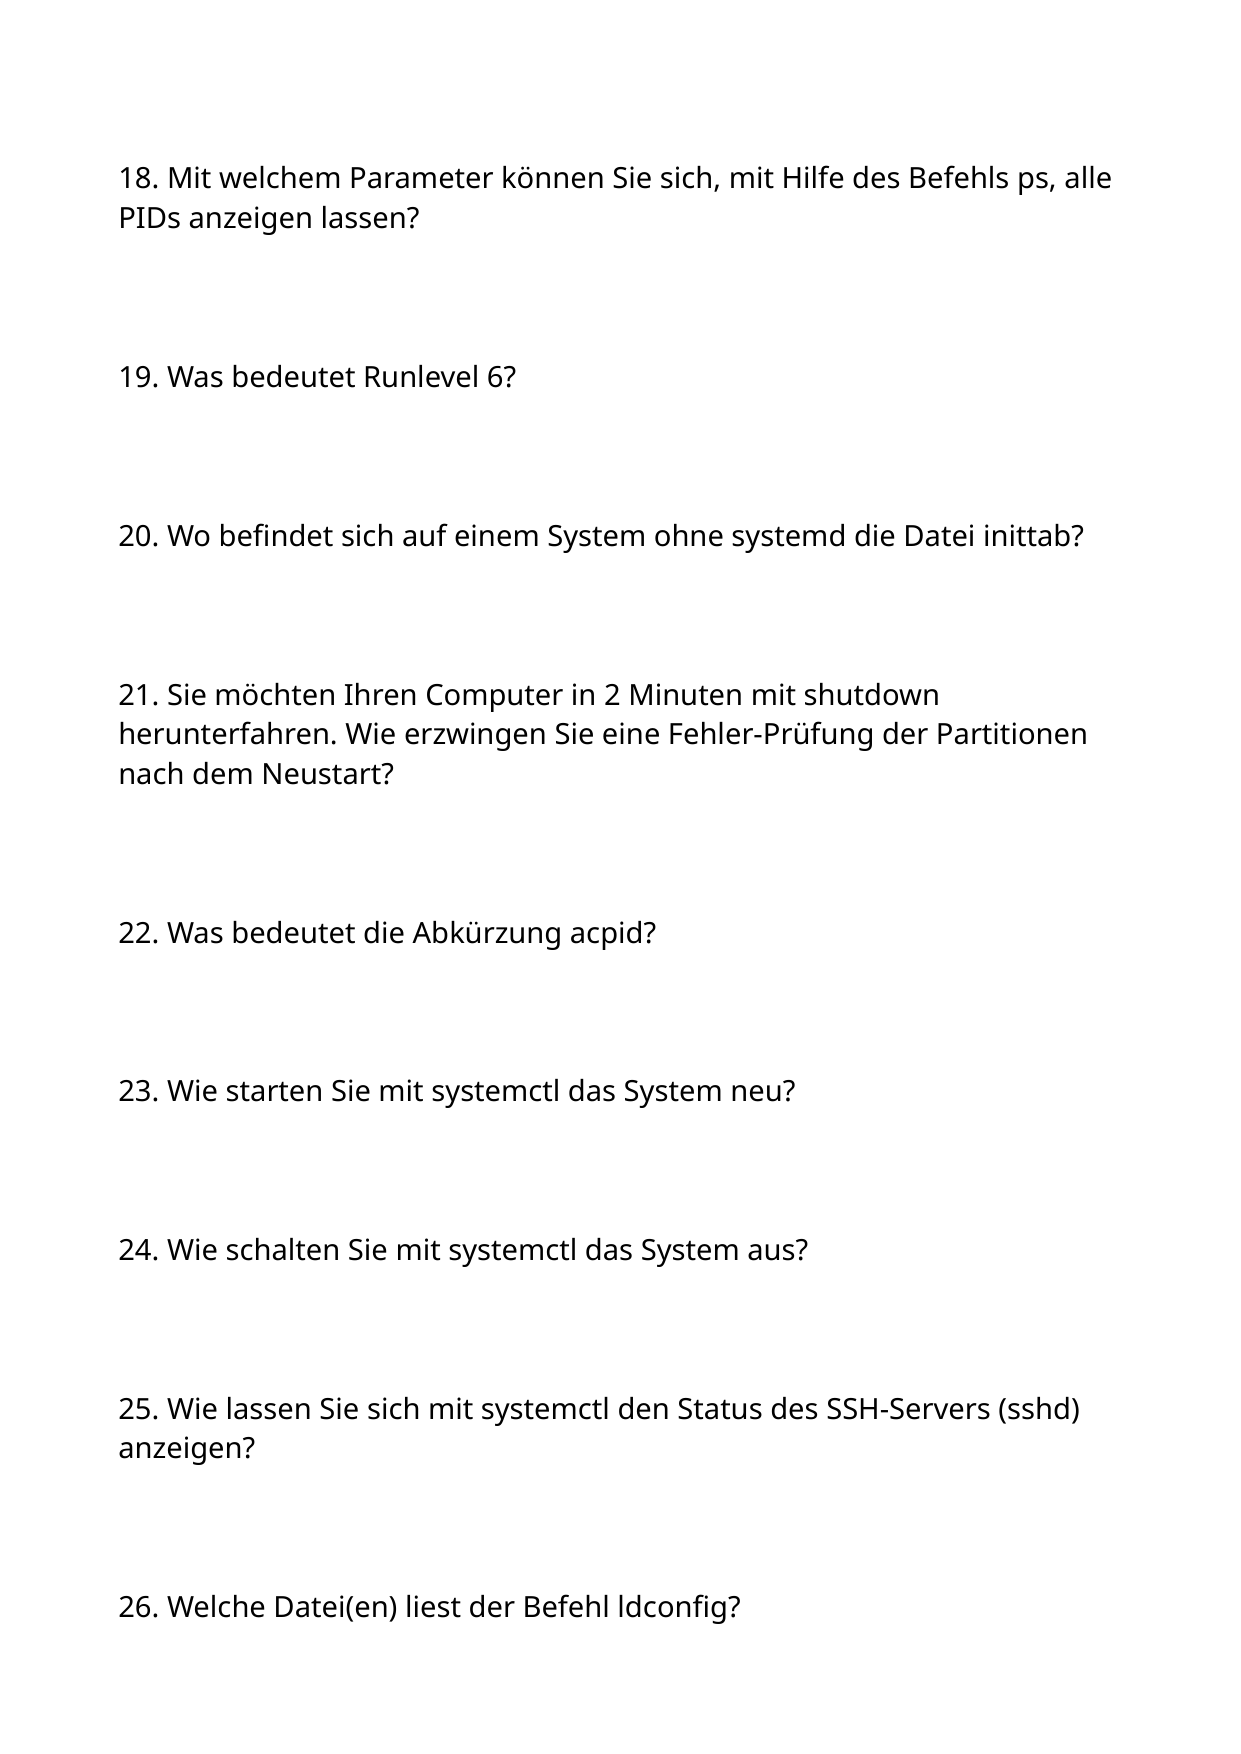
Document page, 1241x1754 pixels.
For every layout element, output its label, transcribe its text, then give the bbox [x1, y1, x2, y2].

text 18. Mit welchem Parameter können Sie sich, mit Hilfe des Befehls ps, alle PIDs anzeigen lassen? 19. Was bedeutet Runlevel 6? 20. Wo befindet sich auf einem System ohne systemd die Datei inittab? 21. Sie möchten Ihren Computer in 2 Minuten mit shutdown herunterfahren. Wie erzwingen Sie eine Fehler-Prüfung der Partitionen nach dem Neustart? 22. Was bedeutet die Abkürzung acpid? 23. Wie starten Sie mit systemctl das System neu? 24. Wie schalten Sie mit systemctl das System aus? 25. Wie lassen Sie sich mit systemctl den Status des SSH-Servers (sshd) anzeigen? 26. Welche Datei(en) liest der Befehl ldconfig? [118, 118, 1122, 1626]
